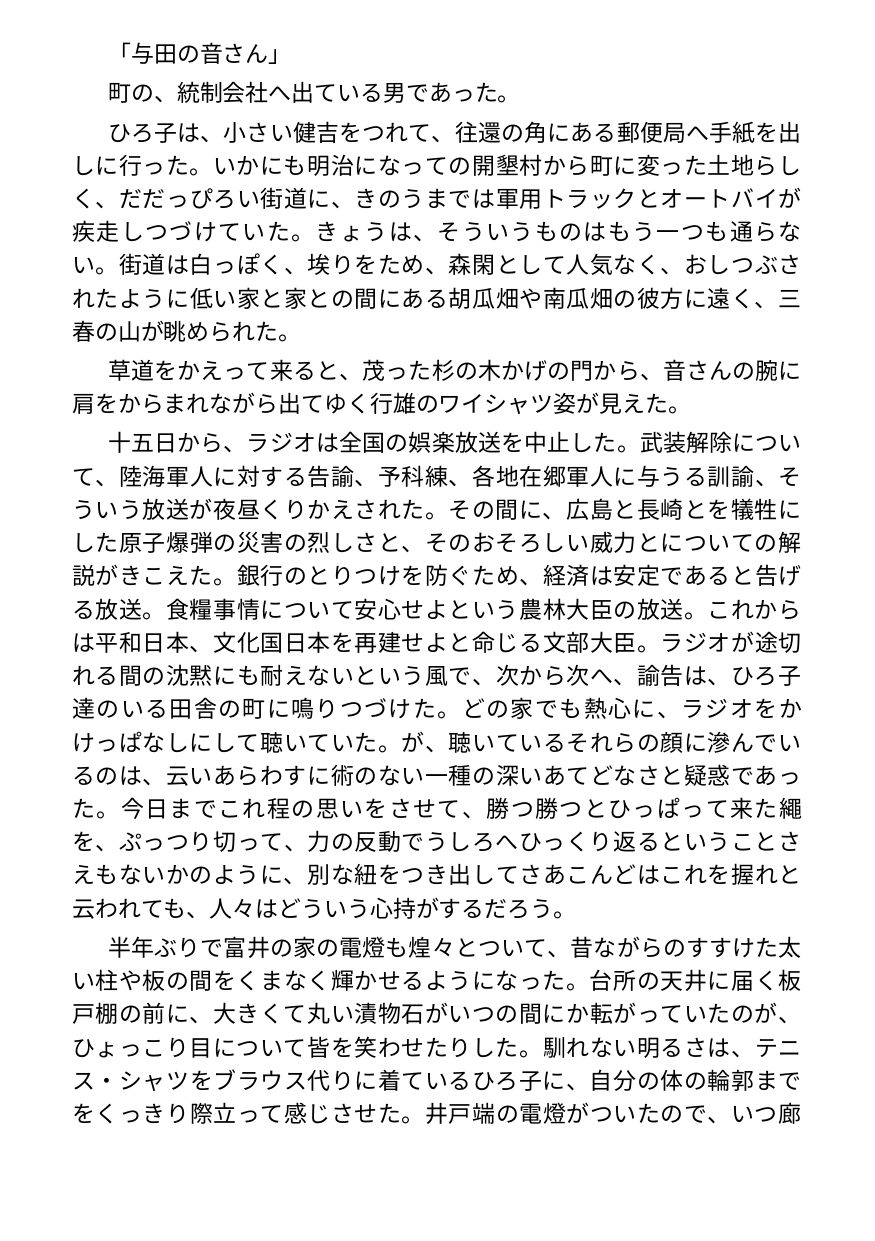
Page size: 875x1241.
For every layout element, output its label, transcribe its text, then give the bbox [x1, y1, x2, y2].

text 半年ぶりで富井の家の電燈も煌々とついて、昔ながらのすすけた太い柱や板の間をくまなく輝かせるようになった。台所の天井に届く板戸棚の前に、大きくて丸い漬物石がいつの間にか転がっていたのが、ひょっこり目について皆を笑わせたりした。馴れない明るさは、テニス・シャツをブラウス代りに着ているひろ子に、自分の体の輪郭までをくっきり際立って感じさせた。井戸端の電燈がついたので、いつ廊 [72, 930, 802, 1129]
text 「与田の音さん」 [72, 36, 802, 69]
text 草道をかえって来ると、茂った杉の木かげの門から、音さんの腕に肩をからまれながら出てゆく行雄のワイシャツ姿が見えた。 [72, 353, 802, 419]
text 町の、統制会社へ出ている男であった。 [72, 75, 802, 108]
text 十五日から、ラジオは全国の娯楽放送を中止した。武装解除について、陸海軍人に対する告諭、予科練、各地在郷軍人に与うる訓諭、そういう放送が夜昼くりかえされた。その間に、広島と長崎とを犠牲にした原子爆弾の災害の烈しさと、そのおそろしい威力とについての解説がきこえた。銀行のとりつけを防ぐため、経済は安定であると告げる放送。食糧事情について安心せよという農林大臣の放送。これからは平和日本、文化国日本を再建せよと命じる文部大臣。ラジオが途切れる間の沈黙にも耐えないという風で、次から次へ、諭告は、ひろ子達のいる田舎の町に鳴りつづけた。どの家でも熱心に、ラジオをかけっぱなしにして聴いていた。が、聴いているそれらの顔に滲んでいるのは、云いあらわすに術のない一種の深いあてどなさと疑惑であった。今日までこれ程の思いをさせて、勝つ勝つとひっぱって来た繩を、ぷっつり切って、力の反動でうしろへひっくり返るということさえもないかのように、別な紐をつき出してさあこんどはこれを握れと云われても、人々はどういう心持がするだろう。 [72, 425, 802, 924]
text ひろ子は、小さい健吉をつれて、往還の角にある郵便局へ手紙を出しに行った。いかにも明治になっての開墾村から町に変った土地らしく、だだっぴろい街道に、きのうまでは軍用トラックとオートバイが疾走しつづけていた。きょうは、そういうものはもう一つも通らない。街道は白っぽく、埃りをため、森閑として人気なく、おしつぶされたように低い家と家との間にある胡瓜畑や南瓜畑の彼方に遠く、三春の山が眺められた。 [72, 114, 802, 347]
